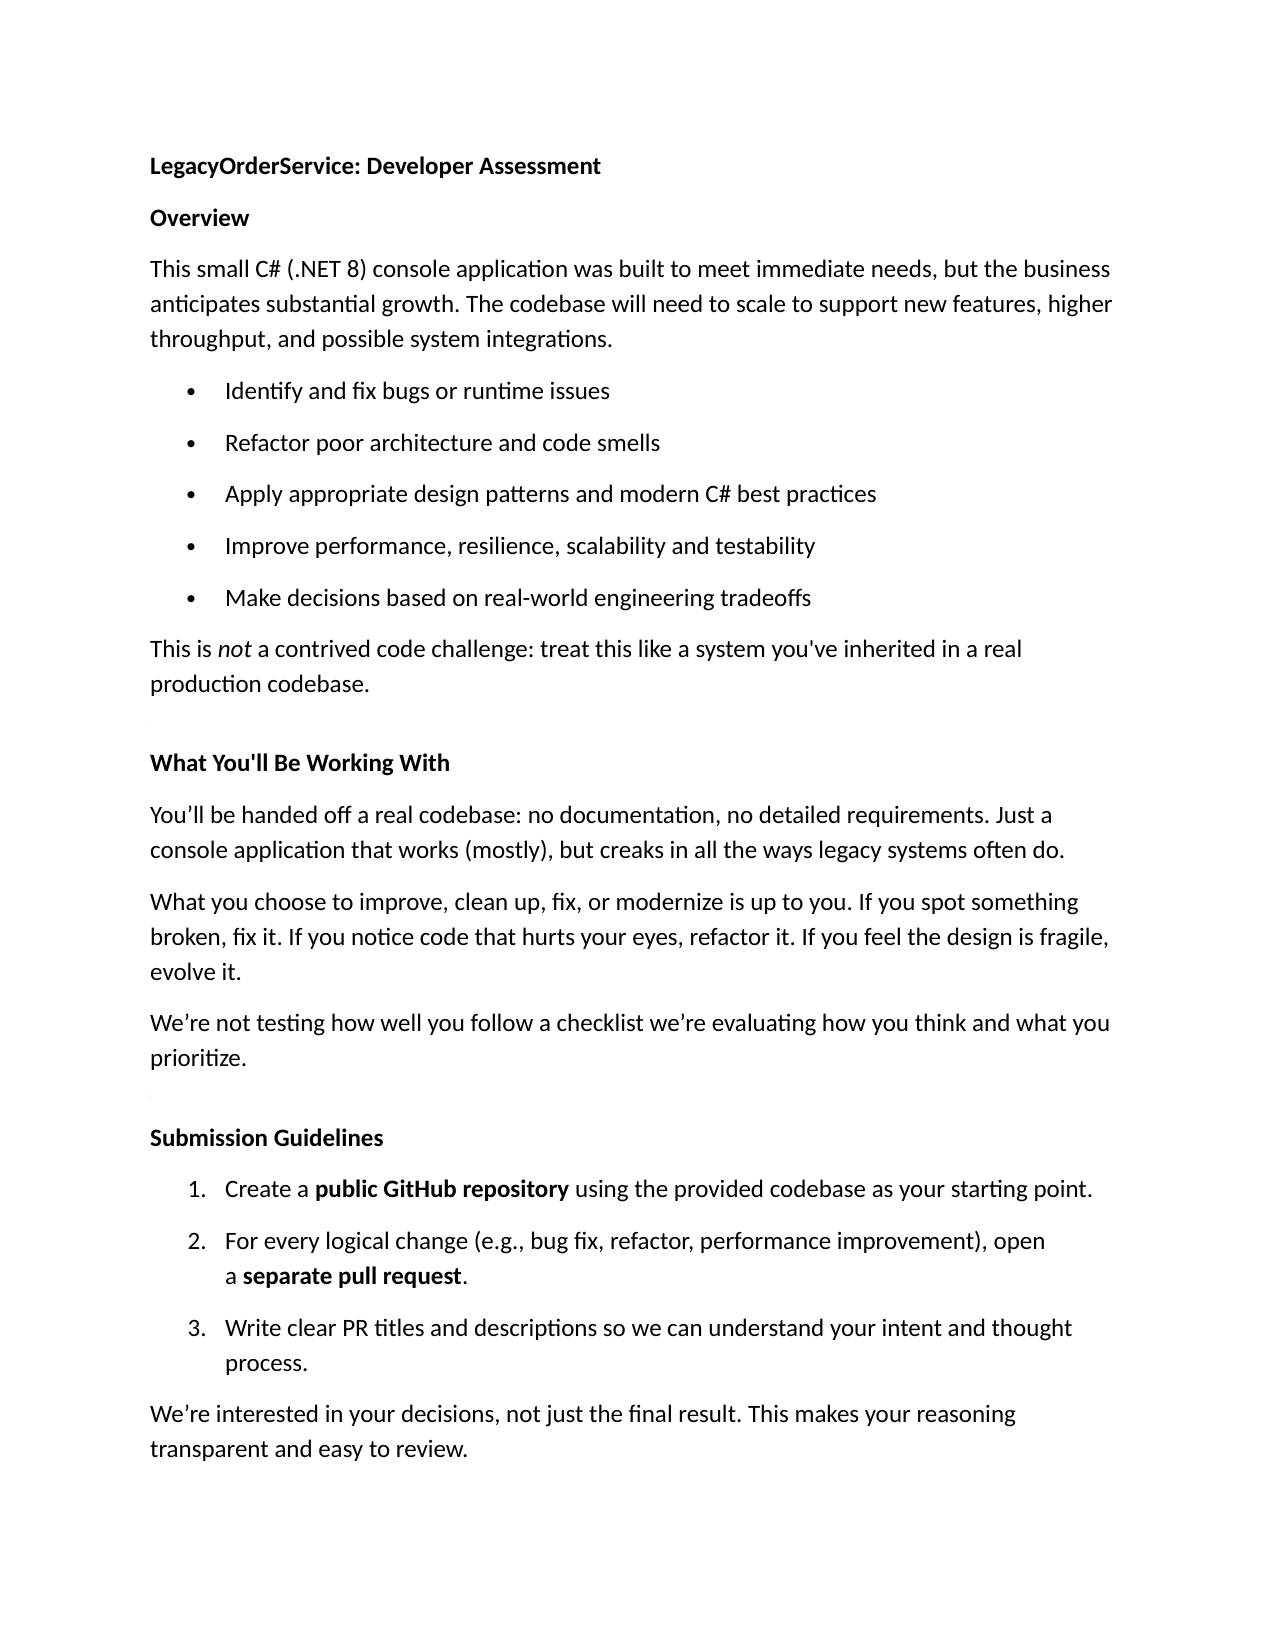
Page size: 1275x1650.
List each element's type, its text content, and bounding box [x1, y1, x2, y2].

list For every logical change (e.g., bug fix, refactor, performance improvement), open a separate pull request. [187, 1225, 1125, 1291]
list Identify and fix bugs or runtime issues [187, 375, 1125, 406]
text We’re interested in your decisions, not just the final result. This makes your reasoning transparent and easy to review. [150, 1398, 1125, 1464]
list Refactor poor architecture and code smells [187, 427, 1125, 457]
text LegacyOrderService: Developer Assessment [150, 150, 1125, 181]
text This small C# (.NET 8) console application was built to meet immediate needs, but the business anticipates substantial growth. The codebase will need to scale to support new features, higher throughput, and possible system integrations. [150, 253, 1125, 354]
text We’re not testing how well you follow a checklist we’re evaluating how you think and what you prioritize. [150, 1007, 1125, 1073]
list Create a public GitHub repository using the provided codebase as your starting point. [187, 1173, 1125, 1204]
list Improve performance, resilience, scalability and testability [187, 530, 1125, 561]
text What you choose to improve, clean up, fix, or modernize is up to you. If you spot something broken, fix it. If you notice code that hurts your eyes, refactor it. If you feel the design is fragile, evolve it. [150, 886, 1125, 986]
text Overview [150, 202, 1125, 232]
list Write clear PR titles and descriptions so we can understand your intent and thought process. [187, 1312, 1125, 1377]
list Apply appropriate design patterns and modern C# best practices [187, 478, 1125, 509]
text Submission Guidelines [150, 1122, 1125, 1152]
text What You'll Be Working With [150, 747, 1125, 778]
text You’ll be handed off a real codebase: no documentation, no detailed requirements. Just a console application that works (mostly), but creaks in all the ways legacy systems often do. [150, 799, 1125, 865]
text This is not a contrived code challenge: treat this like a system you've inherited in a real production codebase. [150, 633, 1125, 699]
list Make decisions based on real-world engineering tradeoffs [187, 582, 1125, 612]
